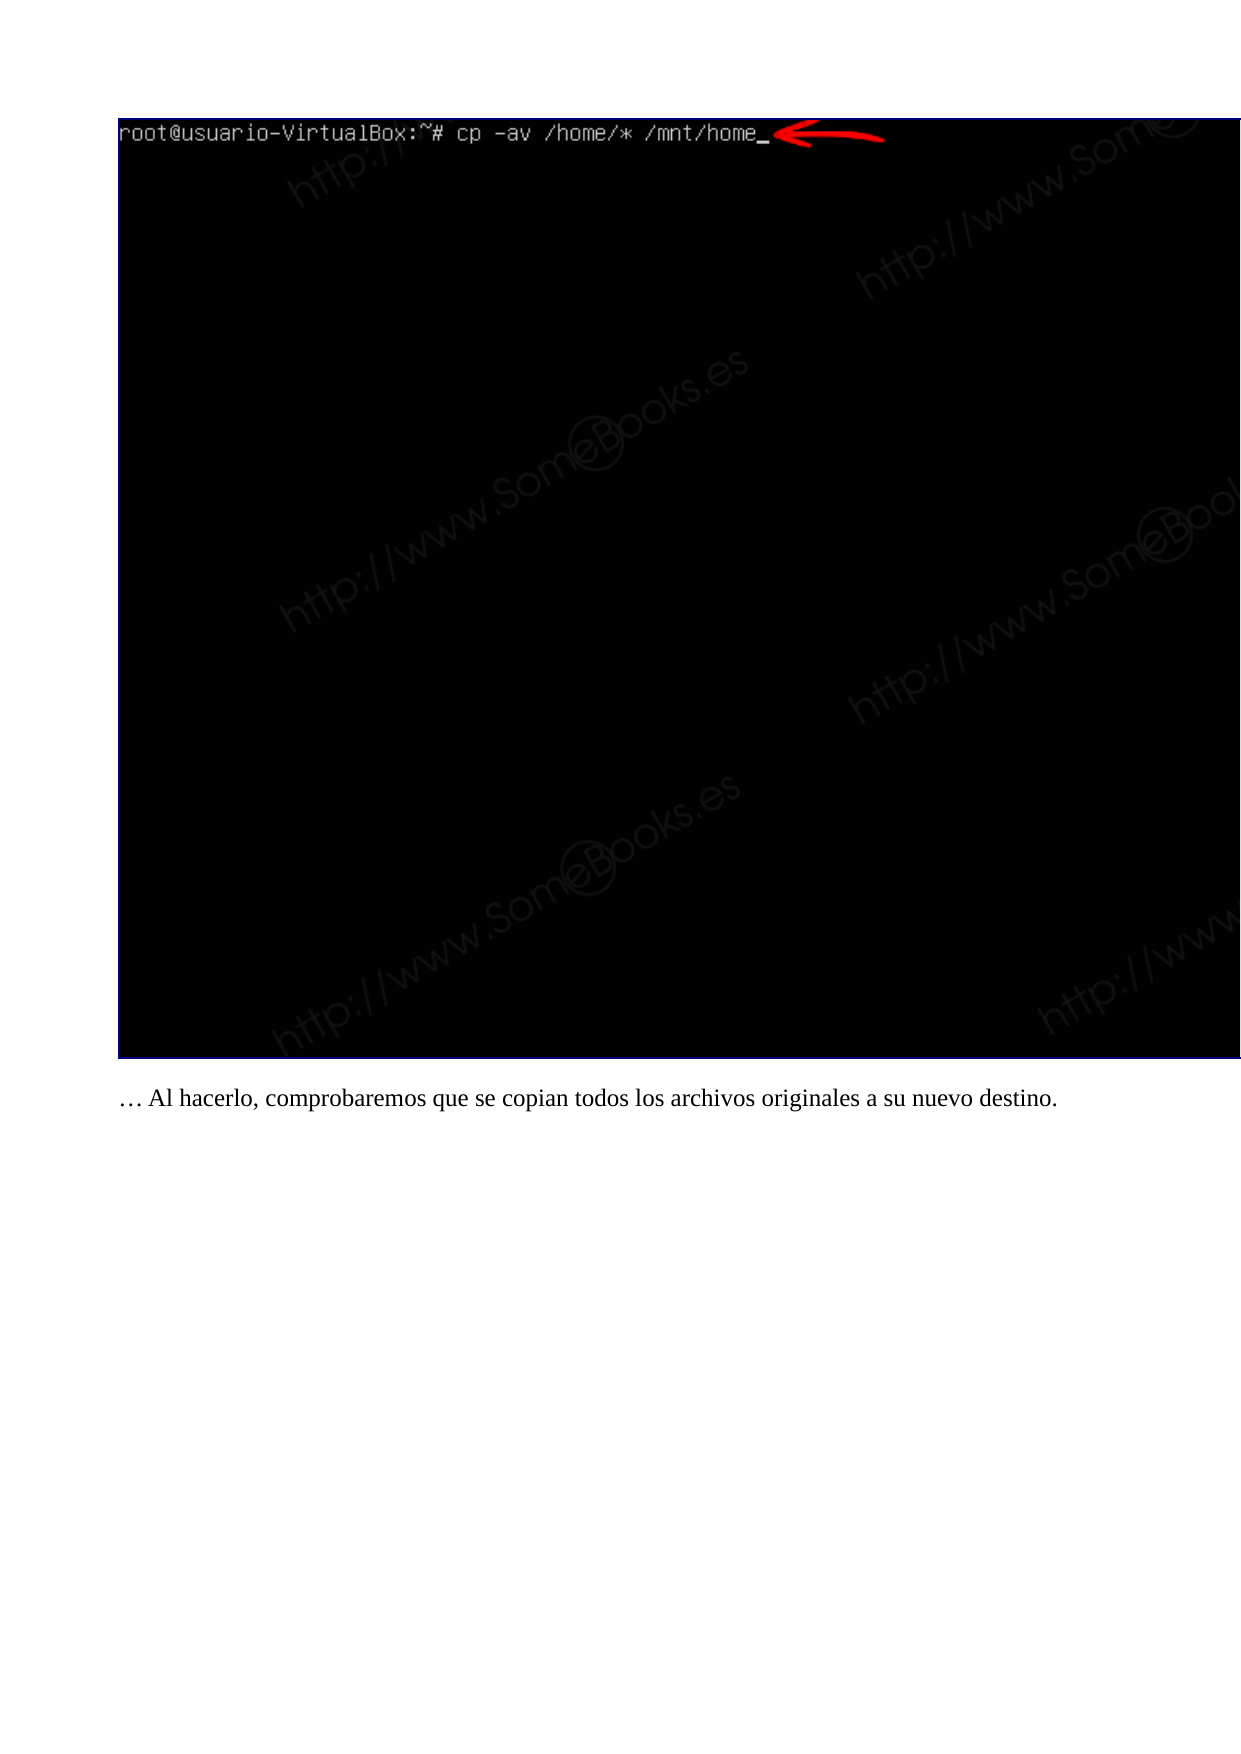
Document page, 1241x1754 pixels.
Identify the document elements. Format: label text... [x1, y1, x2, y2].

picture [120, 120, 1241, 1057]
text … Al hacerlo, comprobaremos que se copian todos los archivos originales a su nuevo destino. [118, 1083, 1122, 1112]
